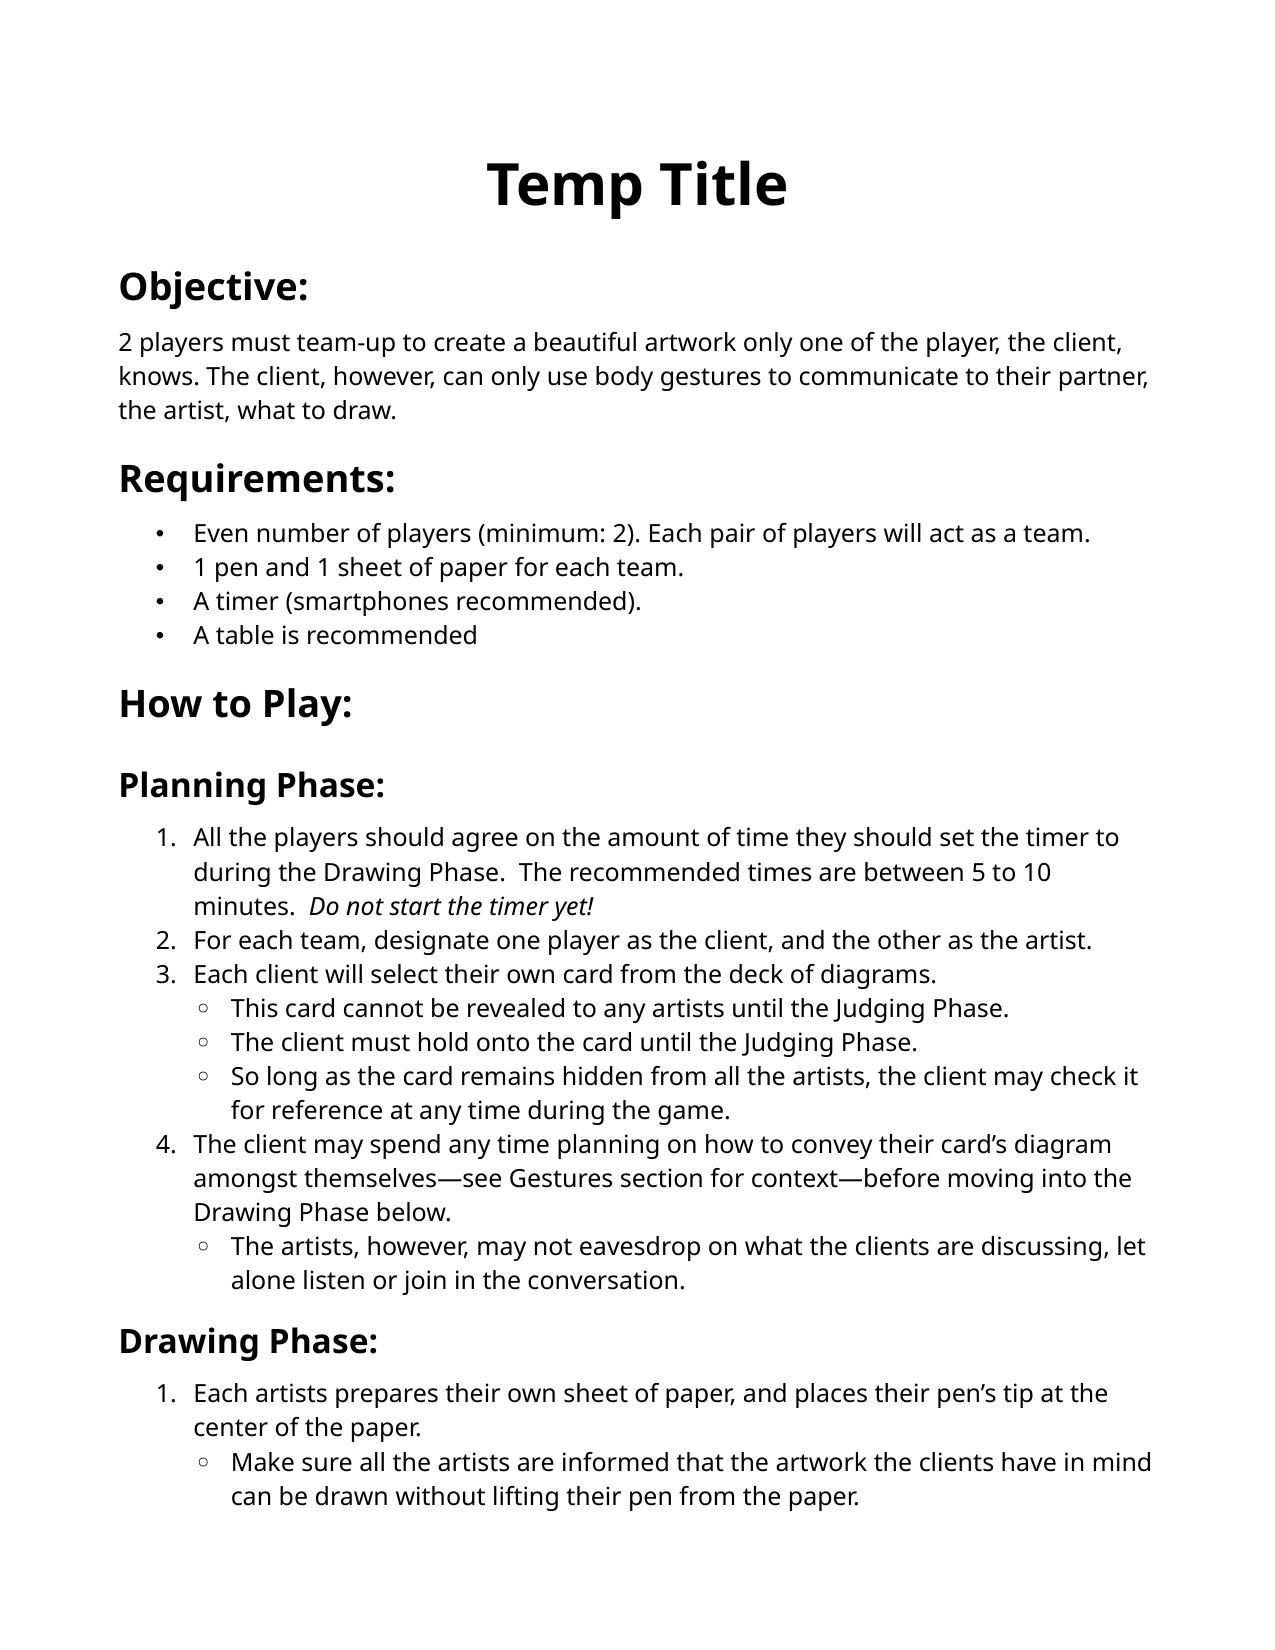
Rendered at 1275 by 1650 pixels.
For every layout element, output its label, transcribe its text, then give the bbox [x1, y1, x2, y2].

title Temp Title [118, 143, 1157, 223]
list Each artists prepares their own sheet of paper, and places their pen’s tip at the center of the paper. [156, 1376, 1157, 1444]
list The artists, however, may not eavesdrop on what the clients are discussing, let alone listen or join in the conversation. [193, 1229, 1157, 1297]
subtitle Objective: [118, 260, 1157, 312]
subtitle How to Play: [118, 677, 1157, 728]
list This card cannot be revealed to any artists until the Judging Phase. [193, 990, 1157, 1024]
list A table is recommended [156, 618, 1157, 652]
list A timer (smartphones recommended). [156, 584, 1157, 618]
list Each client will select their own card from the deck of diagrams. [156, 956, 1157, 990]
list The client must hold onto the card until the Judging Phase. [193, 1024, 1157, 1058]
subtitle Drawing Phase: [118, 1318, 1157, 1363]
list Make sure all the artists are informed that the artwork the clients have in mind can be drawn without lifting their pen from the paper. [193, 1444, 1157, 1512]
list All the players should agree on the amount of time they should set the timer to during the Drawing Phase. The recommended times are between 5 to 10 minutes. Do not start the timer yet! [156, 820, 1157, 922]
subtitle Requirements: [118, 451, 1157, 503]
subtitle Planning Phase: [118, 762, 1157, 808]
list Even number of players (minimum: 2). Each pair of players will act as a team. [156, 516, 1157, 550]
text 2 players must team-up to create a beautiful artwork only one of the player, the client, knows. The client, however, can only use body gestures to communicate to their partner, the artist, what to draw. [118, 324, 1157, 426]
list 1 pen and 1 sheet of paper for each team. [156, 550, 1157, 584]
list The client may spend any time planning on how to convey their card’s diagram amongst themselves—see Gestures section for context—before moving into the Drawing Phase below. [156, 1127, 1157, 1229]
list For each team, designate one player as the client, and the other as the artist. [156, 922, 1157, 956]
list So long as the card remains hidden from all the artists, the client may check it for reference at any time during the game. [193, 1058, 1157, 1127]
